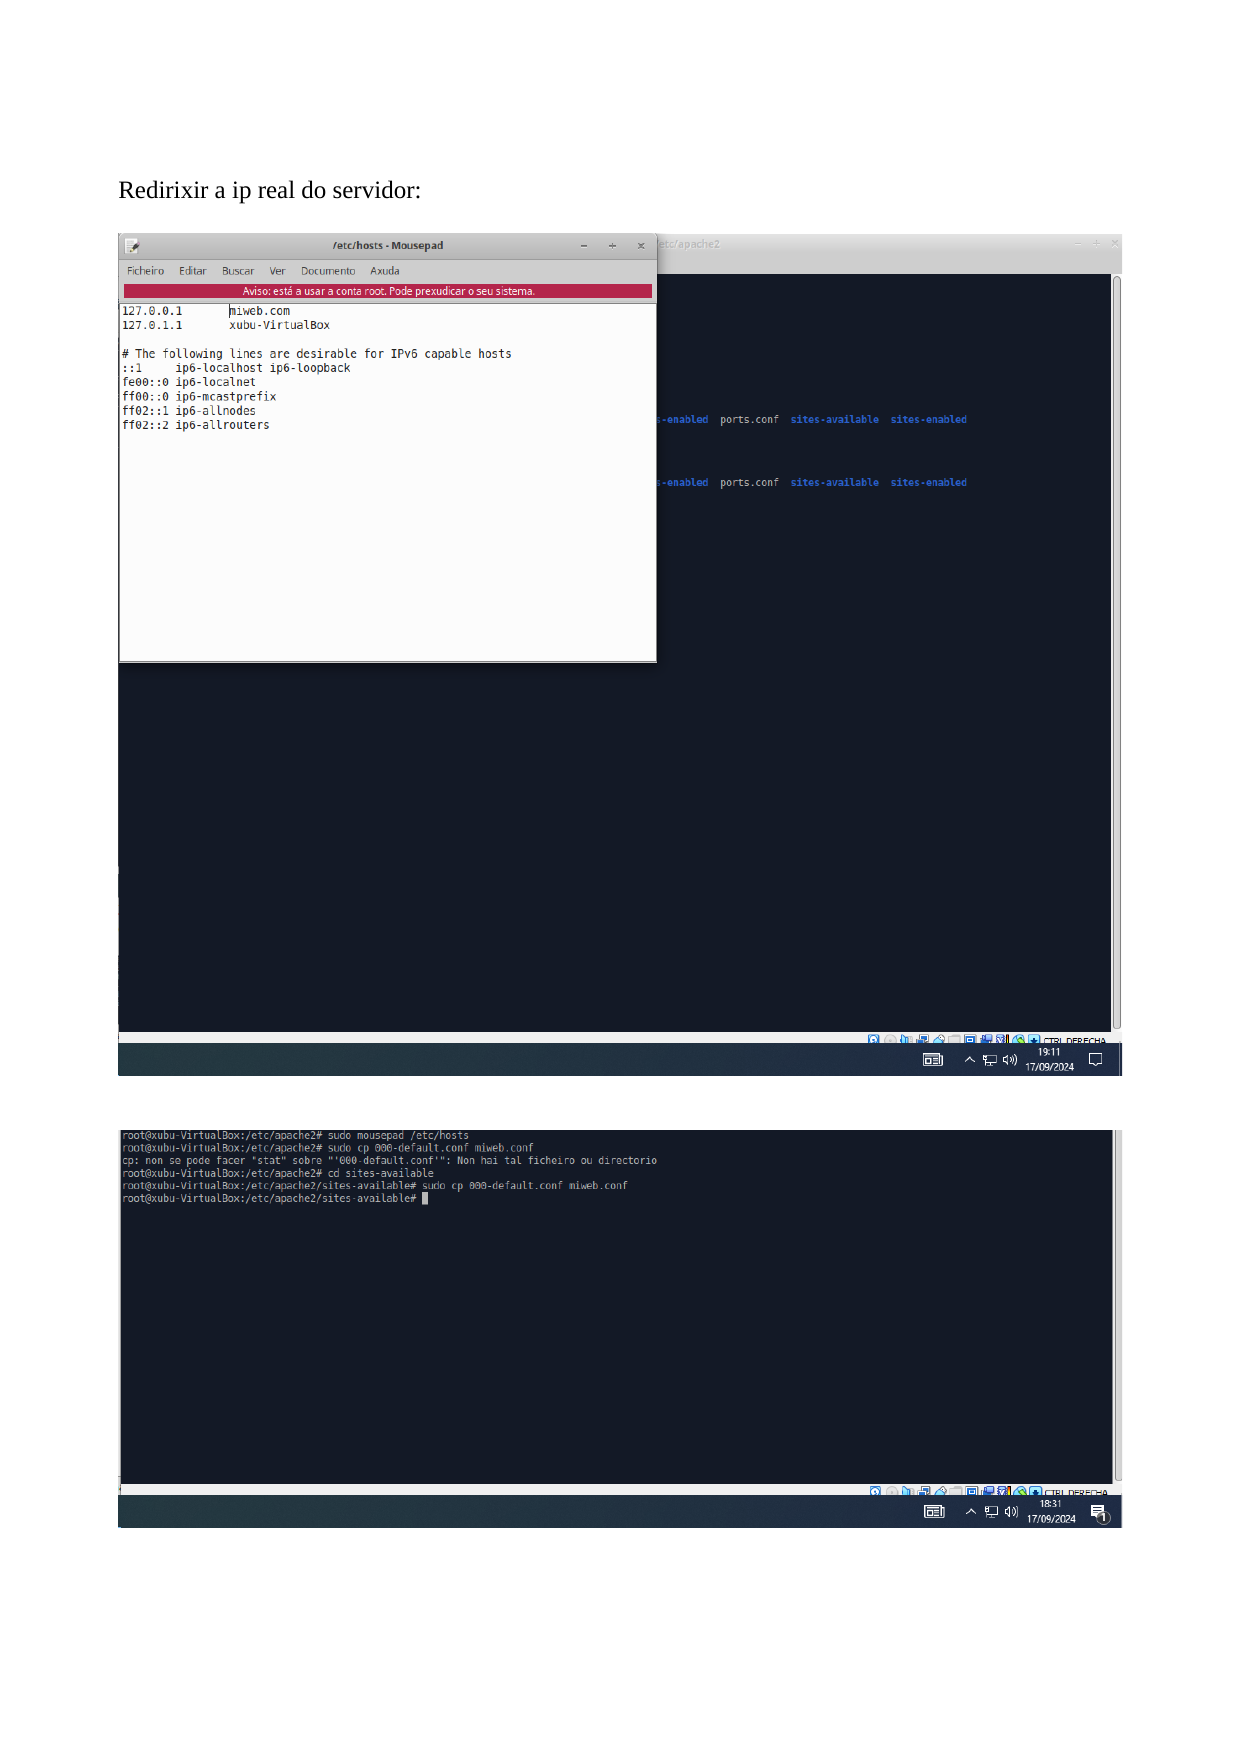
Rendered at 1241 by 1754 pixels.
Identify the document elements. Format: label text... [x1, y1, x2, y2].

picture [118, 1130, 1123, 1528]
text Redirixir a ip real do servidor: [118, 176, 1122, 204]
picture [118, 233, 1123, 1076]
